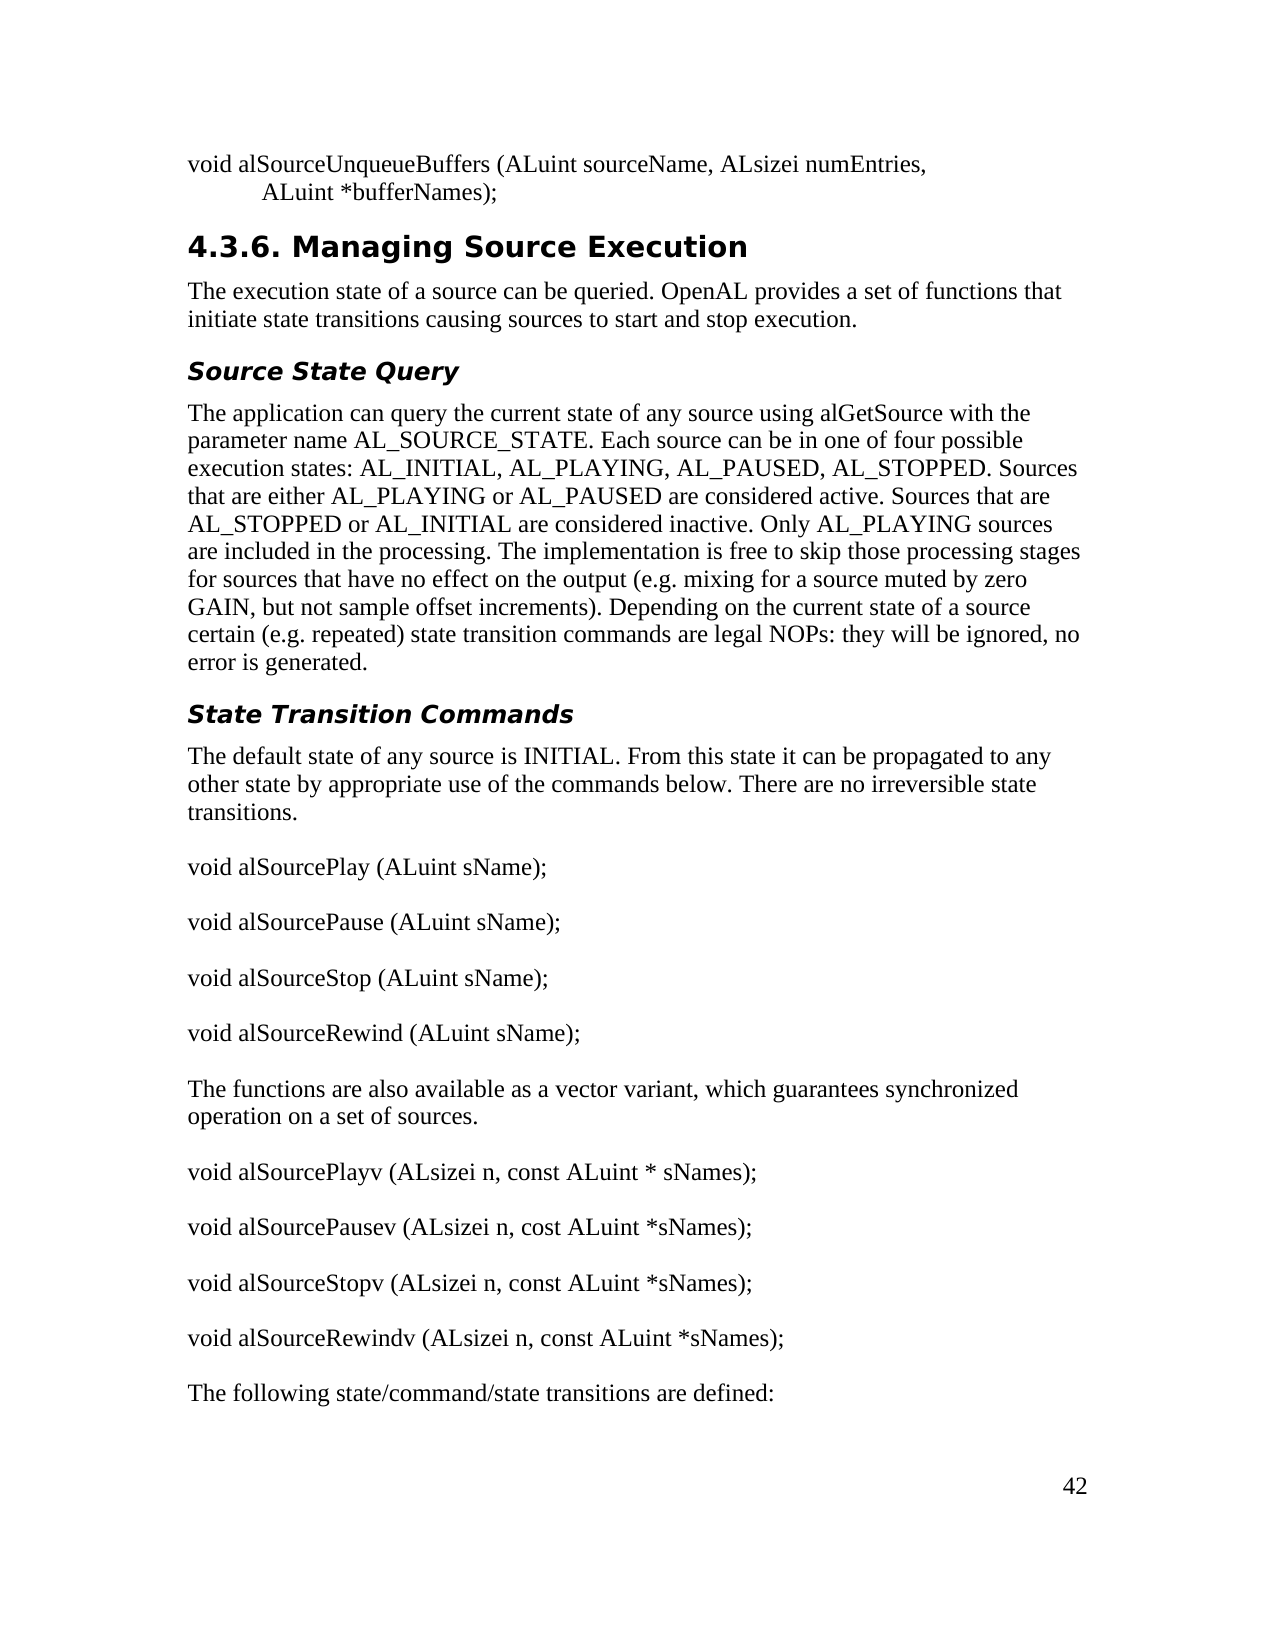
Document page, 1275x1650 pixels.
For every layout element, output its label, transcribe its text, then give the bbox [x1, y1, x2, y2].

subtitle State Transition Commands [187, 701, 1087, 730]
text The following state/command/state transitions are defined: [187, 1379, 1087, 1407]
subtitle Managing Source Execution [187, 230, 1087, 265]
text The default state of any source is INITIAL. From this state it can be propagated to any other state by appropriate use of the commands below. There are no irreversible state transitions. [187, 742, 1087, 825]
text void alSourcePlay (ALuint sName); [187, 853, 1087, 881]
text void alSourcePause (ALuint sName); [187, 908, 1087, 936]
text The functions are also available as a vector variant, which guarantees synchronized operation on a set of sources. [187, 1075, 1087, 1130]
text void alSourceUnqueueBuffers (ALuint sourceName, ALsizei numEntries, [187, 150, 1087, 178]
subtitle Source State Query [187, 358, 1087, 386]
text void alSourceStopv (ALsizei n, const ALuint *sNames); [187, 1269, 1087, 1296]
text void alSourceStop (ALuint sName); [187, 964, 1087, 992]
text ALuint *bufferNames); [187, 178, 1087, 205]
text void alSourceRewind (ALuint sName); [187, 1019, 1087, 1047]
text void alSourcePausev (ALsizei n, cost ALuint *sNames); [187, 1213, 1087, 1241]
text The application can query the current state of any source using alGetSource with the parameter name AL_SOURCE_STATE. Each source can be in one of four possible execution states: AL_INITIAL, AL_PLAYING, AL_PAUSED, AL_STOPPED. Sources that are either AL_PLAYING or AL_PAUSED are considered active. Sources that are AL_STOPPED or AL_INITIAL are considered inactive. Only AL_PLAYING sources are included in the processing. The implementation is free to skip those processing stages for sources that have no effect on the output (e.g. mixing for a source muted by zero GAIN, but not sample offset increments). Depending on the current state of a source certain (e.g. repeated) state transition commands are legal NOPs: they will be ignored, no error is generated. [187, 399, 1087, 676]
text The execution state of a source can be queried. OpenAL provides a set of functions that initiate state transitions causing sources to start and stop execution. [187, 277, 1087, 333]
text void alSourceRewindv (ALsizei n, const ALuint *sNames); [187, 1324, 1087, 1352]
text void alSourcePlayv (ALsizei n, const ALuint * sNames); [187, 1158, 1087, 1186]
